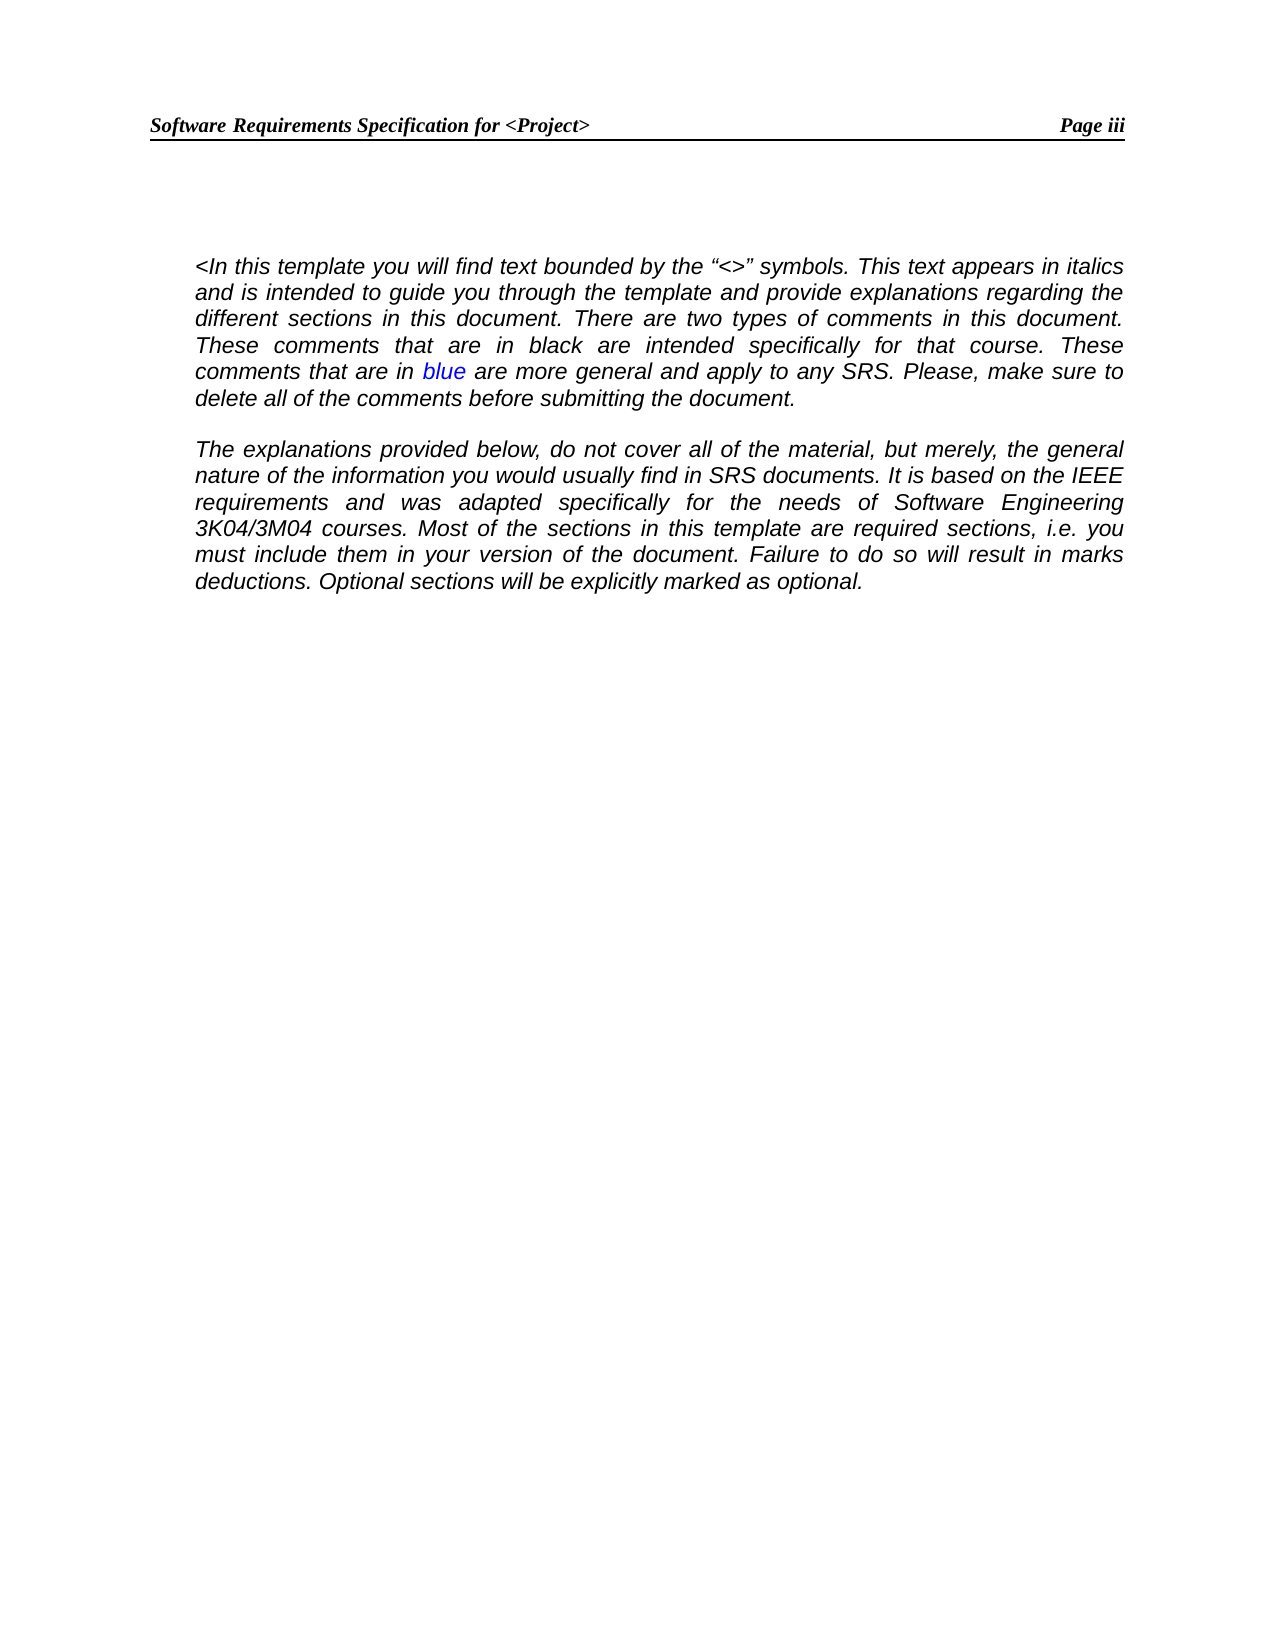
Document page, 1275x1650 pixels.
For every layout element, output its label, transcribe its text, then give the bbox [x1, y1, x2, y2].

subtitle <In this template you will find text bounded by the “<>” symbols. This text appears in italics and is intended to guide you through the template and provide explanations regarding the different sections in this document. There are two types of comments in this document. These comments that are in black are intended specifically for that course. These comments that are in blue are more general and apply to any SRS. Please, make sure to delete all of the comments before submitting the document. [150, 253, 1125, 411]
subtitle The explanations provided below, do not cover all of the material, but merely, the general nature of the information you would usually find in SRS documents. It is based on the IEEE requirements and was adapted specifically for the needs of Software Engineering 3K04/3M04 courses. Most of the sections in this template are required sections, i.e. you must include them in your version of the document. Failure to do so will result in marks deductions. Optional sections will be explicitly marked as optional. [150, 436, 1125, 594]
